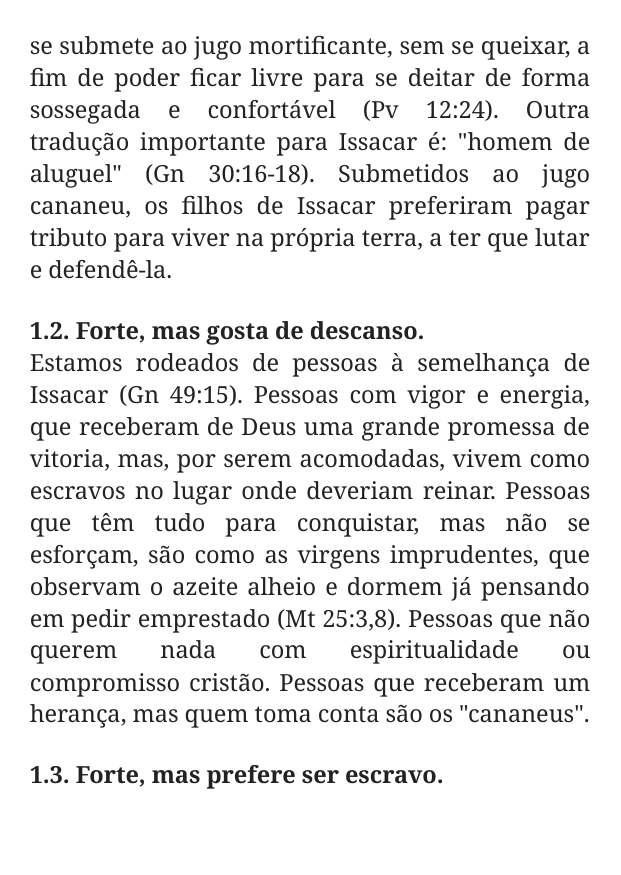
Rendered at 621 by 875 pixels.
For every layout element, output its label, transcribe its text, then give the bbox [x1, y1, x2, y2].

text 1.3. Forte, mas prefere ser escravo. [29, 758, 591, 791]
text se submete ao jugo mortificante, sem se queixar, a fim de poder ficar livre para se deitar de forma sossegada e confortável (Pv 12:24). Outra tradução importante para Issacar é: "homem de aluguel" (Gn 30:16-18). Submetidos ao jugo cananeu, os filhos de Issacar preferiram pagar tributo para viver na própria terra, a ter que lutar e defendê-la. [29, 29, 591, 285]
text 1.2. Forte, mas gosta de descanso. [29, 314, 591, 346]
text Estamos rodeados de pessoas à semelhança de Issacar (Gn 49:15). Pessoas com vigor e energia, que receberam de Deus uma grande promessa de vitoria, mas, por serem acomodadas, vivem como escravos no lugar onde deveriam reinar. Pessoas que têm tudo para conquistar, mas não se esforçam, são como as virgens imprudentes, que observam o azeite alheio e dormem já pensando em pedir emprestado (Mt 25:3,8). Pessoas que não querem nada com espiritualidade ou compromisso cristão. Pessoas que receberam um herança, mas quem toma conta são os "cananeus". [29, 346, 591, 730]
